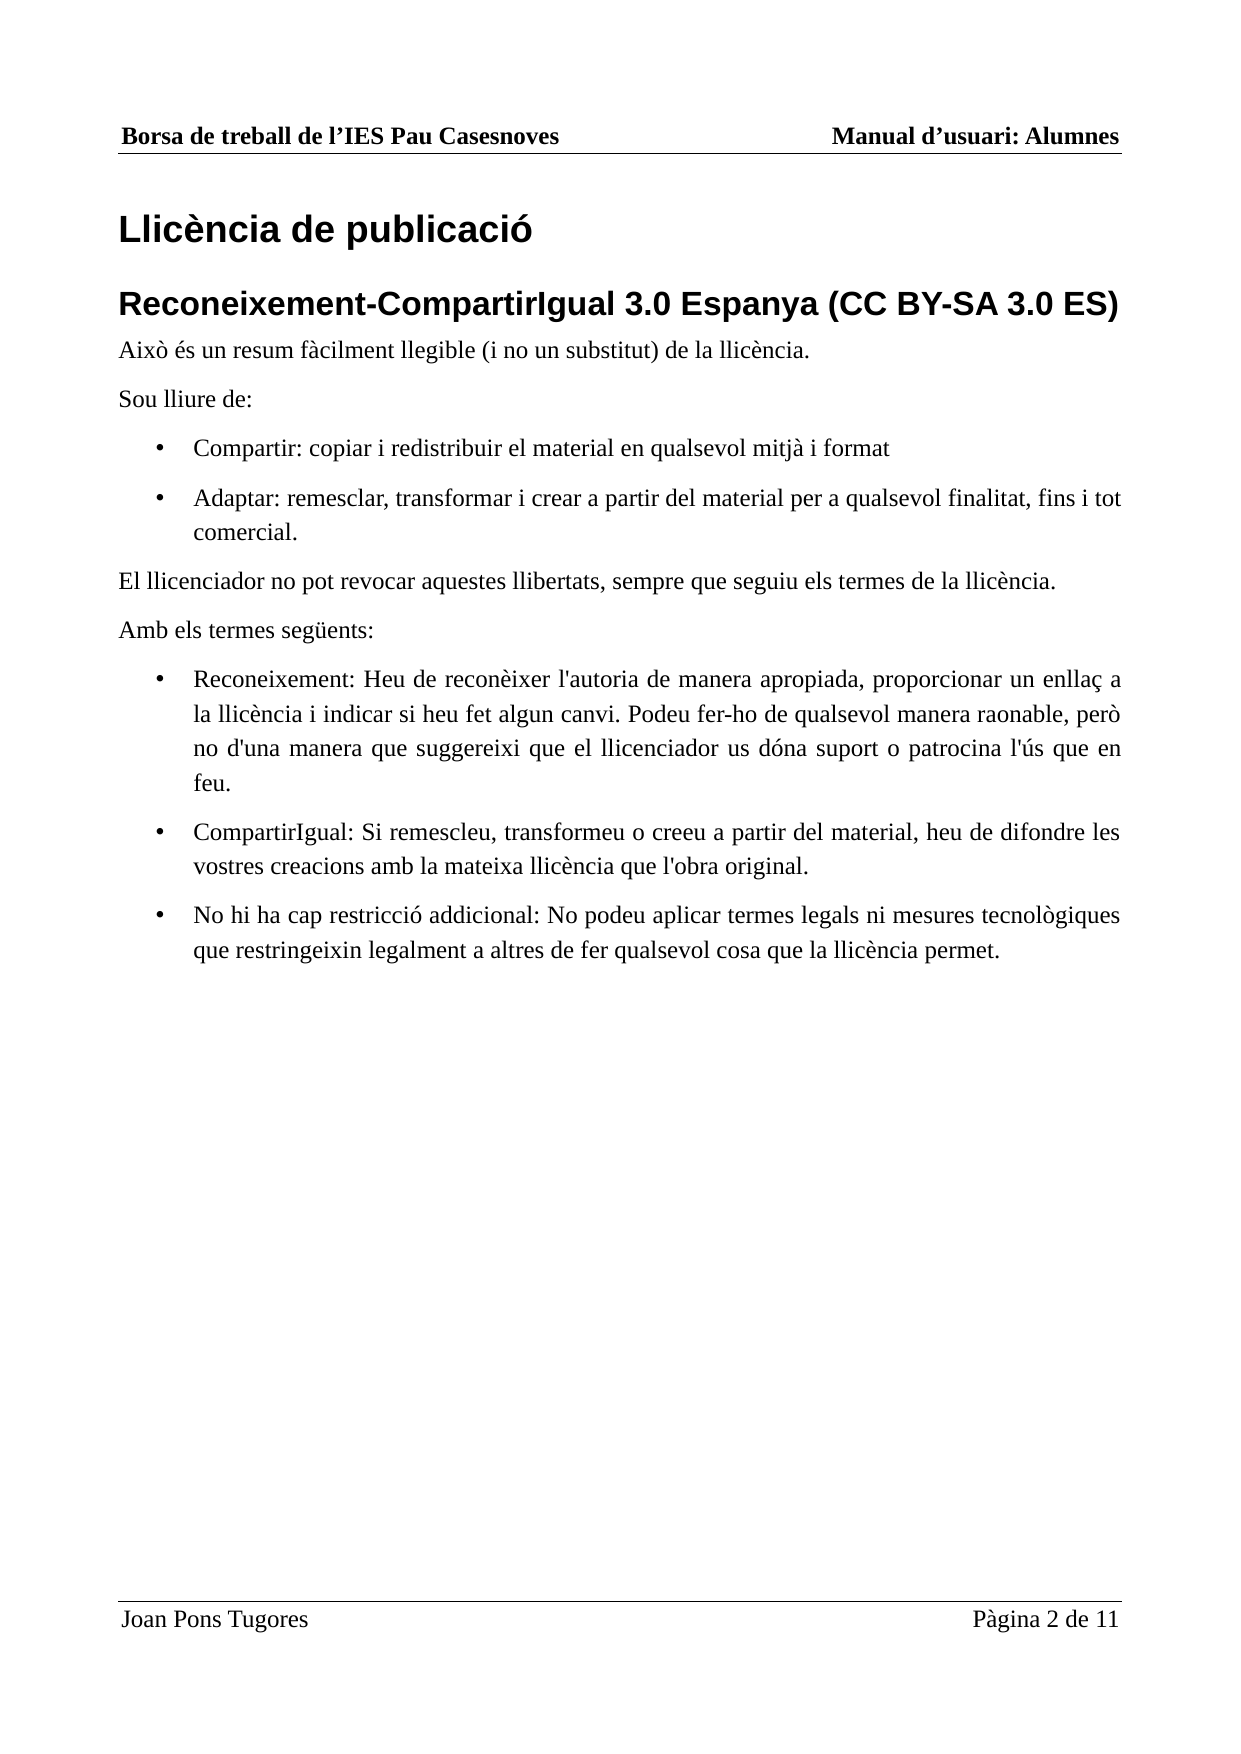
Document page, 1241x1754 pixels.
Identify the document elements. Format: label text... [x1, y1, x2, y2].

subtitle Reconeixement-CompartirIgual 3.0 Espanya (CC BY-SA 3.0 ES) [118, 284, 1122, 323]
text Amb els termes següents: [118, 615, 1122, 644]
list Adaptar: remesclar, transformar i crear a partir del material per a qualsevol finalitat, fins i tot comercial. [156, 483, 1122, 546]
list Reconeixement: Heu de reconèixer l'autoria de manera apropiada, proporcionar un enllaç a la llicència i indicar si heu fet algun canvi. Podeu fer-ho de qualsevol manera raonable, però no d'una manera que suggereixi que el llicenciador us dóna suport o patrocina l'ús que en feu. [156, 664, 1122, 796]
list No hi ha cap restricció addicional: No podeu aplicar termes legals ni mesures tecnològiques que restringeixin legalment a altres de fer qualsevol cosa que la llicència permet. [156, 900, 1122, 963]
list CompartirIgual: Si remescleu, transformeu o creeu a partir del material, heu de difondre les vostres creacions amb la mateixa llicència que l'obra original. [156, 817, 1122, 880]
text El llicenciador no pot revocar aquestes llibertats, sempre que seguiu els termes de la llicència. [118, 566, 1122, 595]
list Compartir: copiar i redistribuir el material en qualsevol mitjà i format [156, 433, 1122, 462]
subtitle Llicència de publicació [118, 207, 1122, 251]
text Sou lliure de: [118, 384, 1122, 413]
text Això és un resum fàcilment llegible (i no un substitut) de la llicència. [118, 335, 1122, 364]
